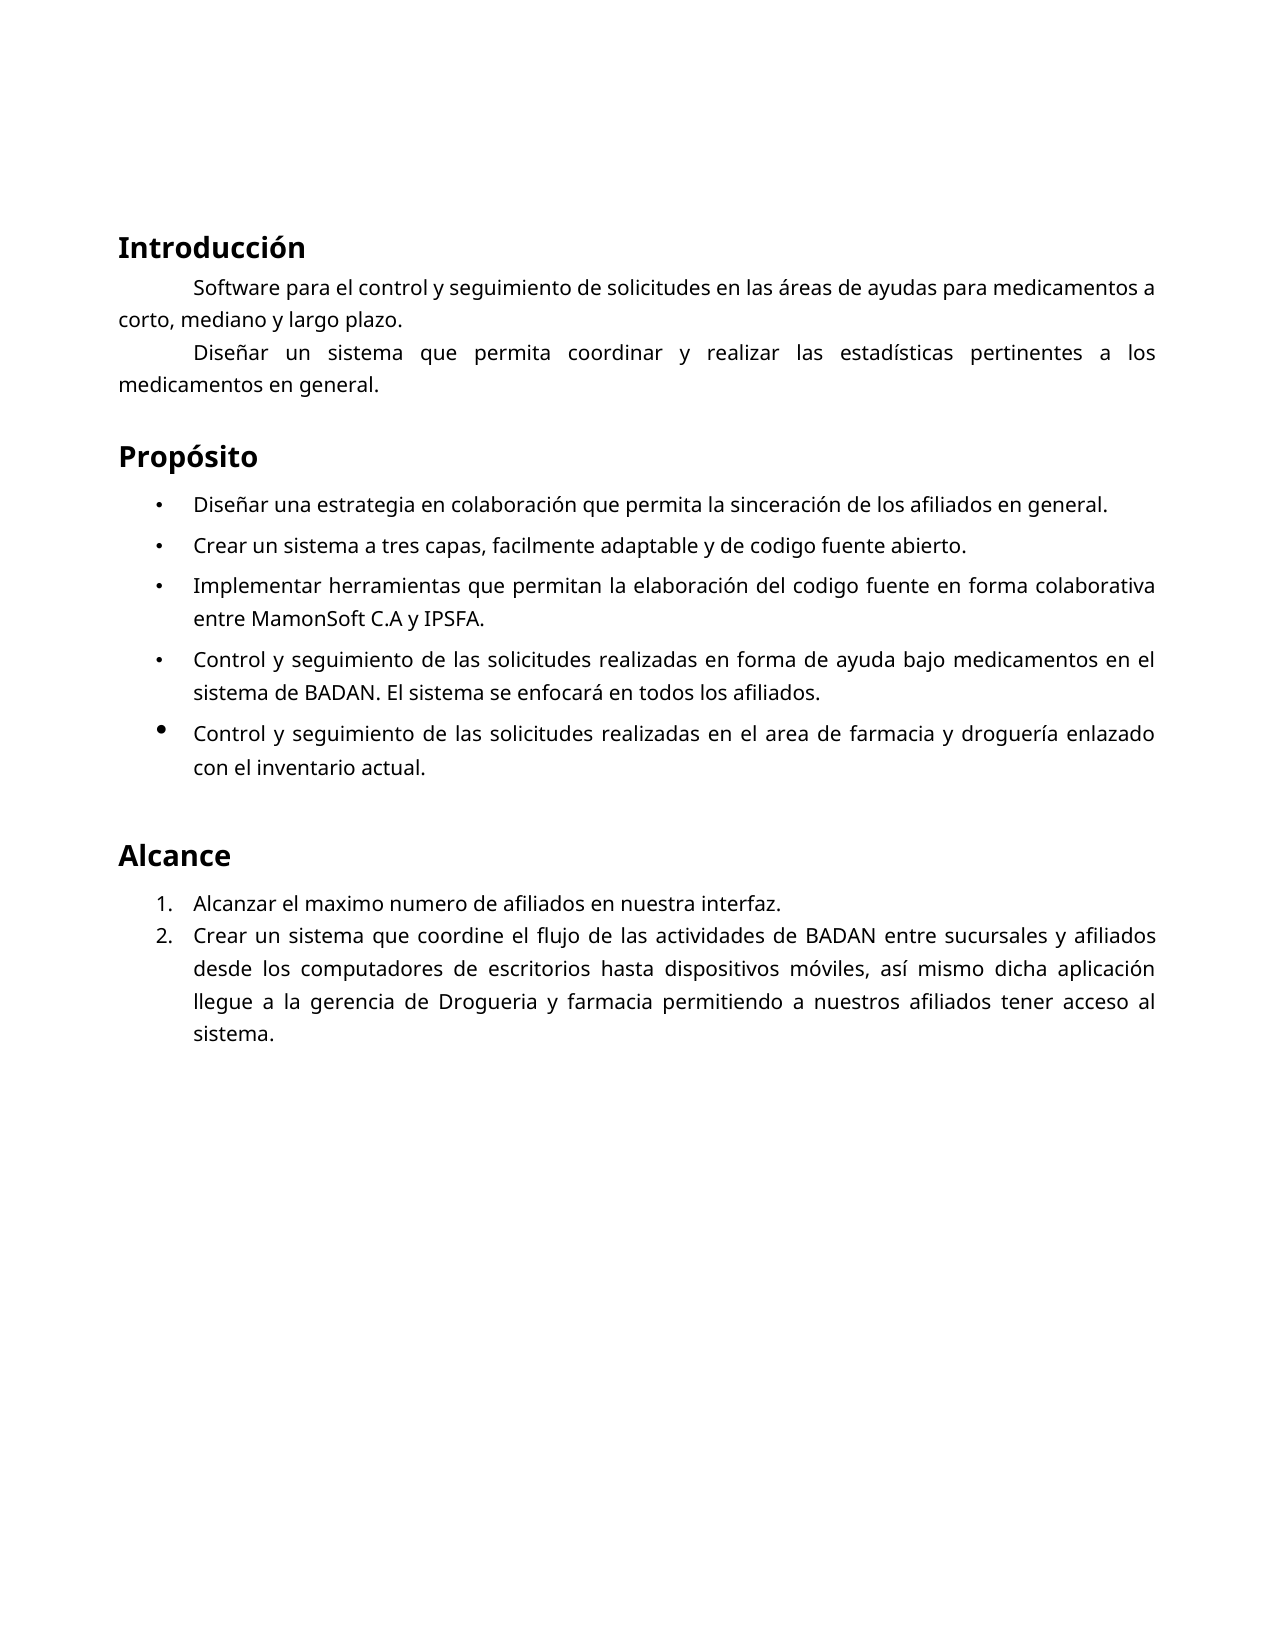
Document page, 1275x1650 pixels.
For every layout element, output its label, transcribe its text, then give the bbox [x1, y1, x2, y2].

subtitle Propósito [118, 436, 1157, 476]
subtitle Alcance [118, 835, 1157, 875]
subtitle Implementar herramientas que permitan la elaboración del codigo fuente en forma colaborativa entre MamonSoft C.A y IPSFA. [156, 572, 1157, 633]
list Crear un sistema que coordine el flujo de las actividades de BADAN entre sucursales y afiliados desde los computadores de escritorios hasta dispositivos móviles, así mismo dicha aplicación llegue a la gerencia de Drogueria y farmacia permitiendo a nuestros afiliados tener acceso al sistema. [156, 922, 1157, 1048]
subtitle Crear un sistema a tres capas, facilmente adaptable y de codigo fuente abierto. [156, 531, 1157, 559]
subtitle Diseñar una estrategia en colaboración que permita la sinceración de los afiliados en general. [156, 490, 1157, 518]
subtitle Introducción [118, 227, 1157, 267]
text Software para el control y seguimiento de solicitudes en las áreas de ayudas para medicamentos a corto, mediano y largo plazo. [118, 273, 1157, 334]
subtitle Control y seguimiento de las solicitudes realizadas en el area de farmacia y droguería enlazado con el inventario actual. [156, 719, 1157, 782]
list Alcanzar el maximo numero de afiliados en nuestra interfaz. [156, 889, 1157, 917]
subtitle Control y seguimiento de las solicitudes realizadas en forma de ayuda bajo medicamentos en el sistema de BADAN. El sistema se enfocará en todos los afiliados. [156, 645, 1157, 706]
text Diseñar un sistema que permita coordinar y realizar las estadísticas pertinentes a los medicamentos en general. [118, 338, 1157, 399]
